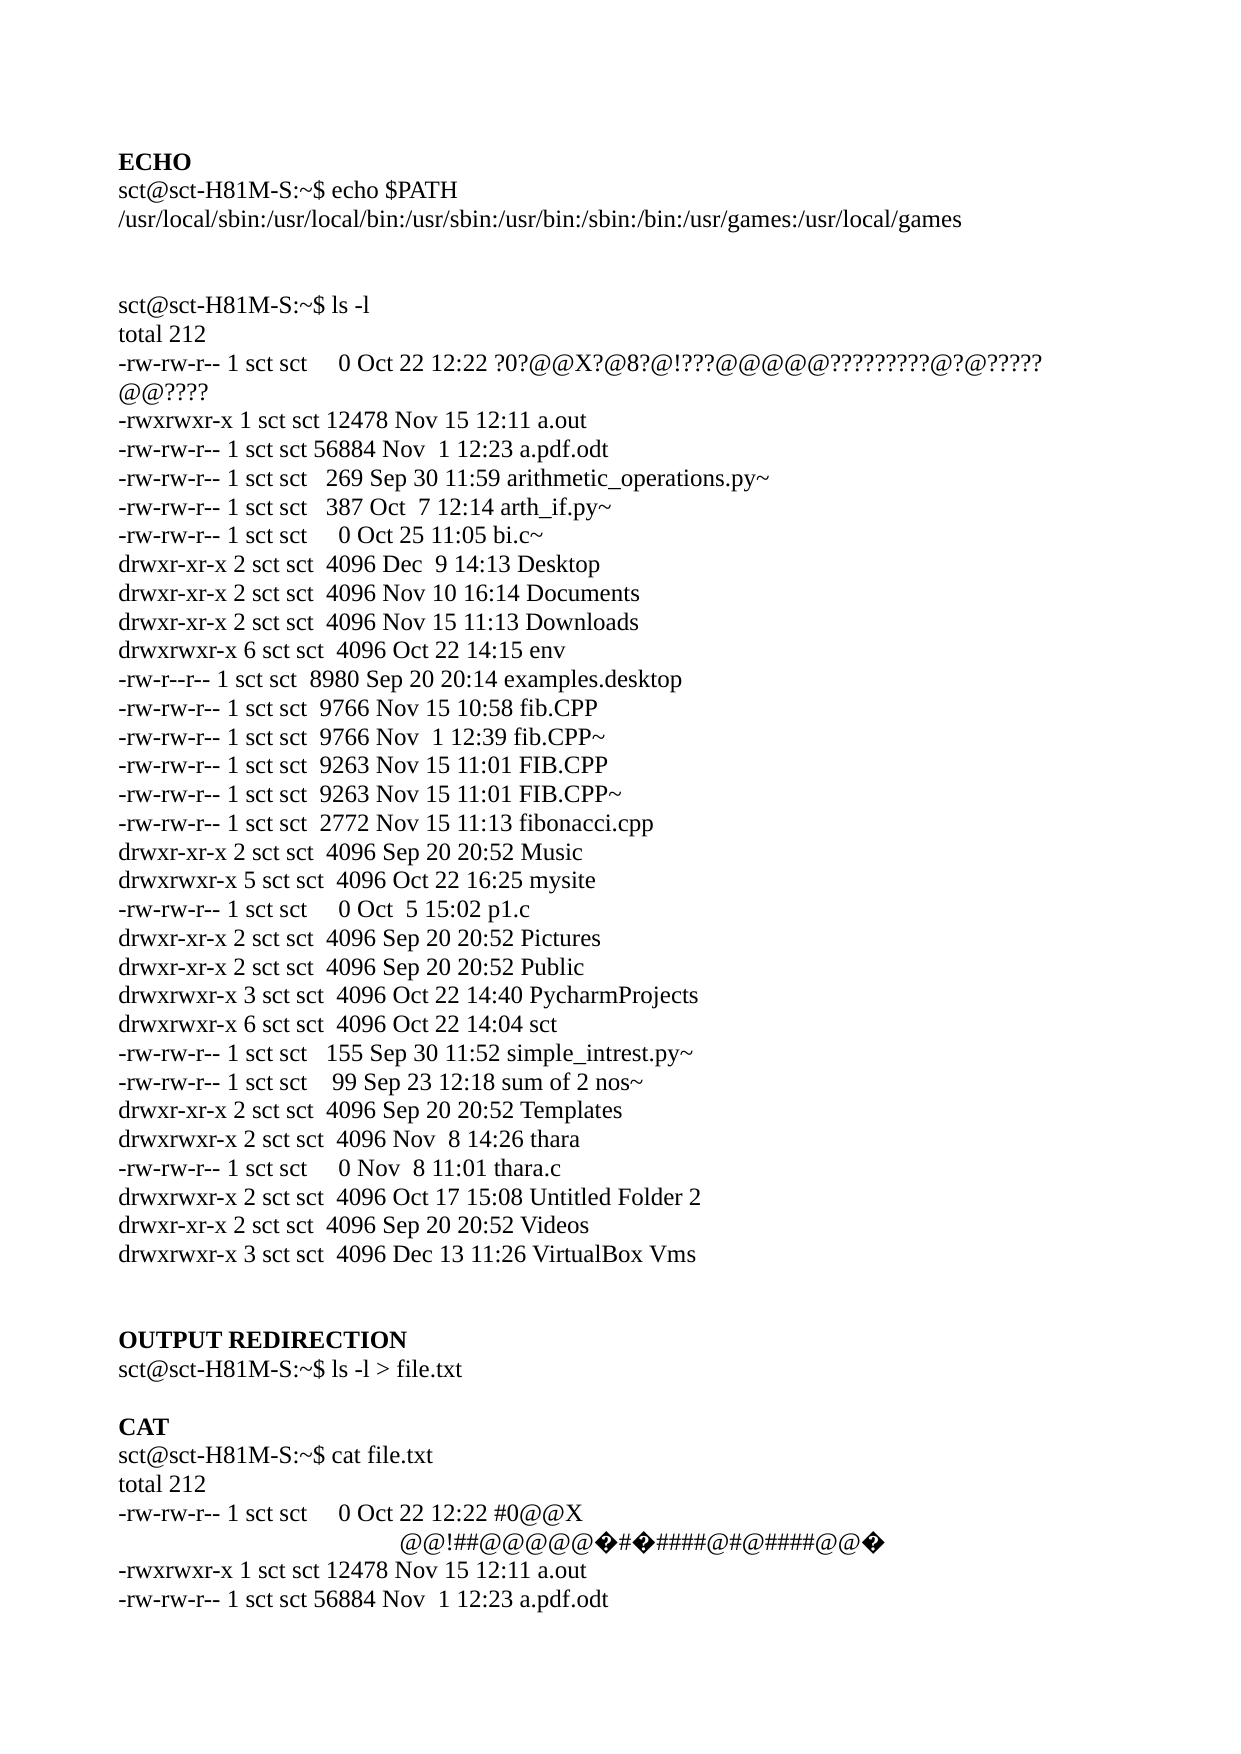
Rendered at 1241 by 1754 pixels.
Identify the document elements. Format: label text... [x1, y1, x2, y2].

text OUTPUT REDIRECTION [118, 1326, 1122, 1354]
text drwxrwxr-x 2 sct sct 4096 Nov 8 14:26 thara [118, 1124, 1122, 1153]
text sct@sct-H81M-S:~$ ls -l [118, 291, 1122, 319]
text -rw-rw-r-- 1 sct sct 56884 Nov 1 12:23 a.pdf.odt [118, 1584, 1122, 1613]
text -rw-rw-r-- 1 sct sct 2772 Nov 15 11:13 fibonacci.cpp [118, 808, 1122, 837]
text sct@sct-H81M-S:~$ ls -l > file.txt [118, 1354, 1122, 1383]
text drwxr-xr-x 2 sct sct 4096 Nov 10 16:14 Documents [118, 578, 1122, 607]
text -rw-rw-r-- 1 sct sct 0 Oct 5 15:02 p1.c [118, 894, 1122, 923]
text drwxrwxr-x 5 sct sct 4096 Oct 22 16:25 mysite [118, 866, 1122, 894]
text -rw-rw-r-- 1 sct sct 269 Sep 30 11:59 arithmetic_operations.py~ [118, 463, 1122, 492]
text -rw-rw-r-- 1 sct sct 9766 Nov 15 10:58 fib.CPP [118, 693, 1122, 722]
text drwxrwxr-x 3 sct sct 4096 Dec 13 11:26 VirtualBox Vms [118, 1239, 1122, 1268]
text -rw-rw-r-- 1 sct sct 0 Nov 8 11:01 thara.c [118, 1153, 1122, 1182]
text drwxr-xr-x 2 sct sct 4096 Sep 20 20:52 Music [118, 837, 1122, 866]
text -rw-rw-r-- 1 sct sct 0 Oct 22 12:22 #0@@X [118, 1498, 1122, 1527]
text -rw-rw-r-- 1 sct sct 0 Oct 22 12:22 ?0?@@X?@8?@!???@@@@@?????????@?@?????@@???? [118, 348, 1122, 406]
text -rw-rw-r-- 1 sct sct 9263 Nov 15 11:01 FIB.CPP~ [118, 779, 1122, 808]
text total 212 [118, 1469, 1122, 1498]
text drwxr-xr-x 2 sct sct 4096 Sep 20 20:52 Templates [118, 1096, 1122, 1124]
text -rwxrwxr-x 1 sct sct 12478 Nov 15 12:11 a.out [118, 406, 1122, 434]
text /usr/local/sbin:/usr/local/bin:/usr/sbin:/usr/bin:/sbin:/bin:/usr/games:/usr/local/games [118, 204, 1122, 233]
text -rw-rw-r-- 1 sct sct 387 Oct 7 12:14 arth_if.py~ [118, 492, 1122, 521]
text -rw-r--r-- 1 sct sct 8980 Sep 20 20:14 examples.desktop [118, 664, 1122, 693]
text -rw-rw-r-- 1 sct sct 99 Sep 23 12:18 sum of 2 nos~ [118, 1067, 1122, 1096]
text -rw-rw-r-- 1 sct sct 0 Oct 25 11:05 bi.c~ [118, 521, 1122, 549]
text -rw-rw-r-- 1 sct sct 56884 Nov 1 12:23 a.pdf.odt [118, 434, 1122, 463]
text drwxr-xr-x 2 sct sct 4096 Dec 9 14:13 Desktop [118, 549, 1122, 578]
text -rw-rw-r-- 1 sct sct 9766 Nov 1 12:39 fib.CPP~ [118, 722, 1122, 751]
text drwxr-xr-x 2 sct sct 4096 Nov 15 11:13 Downloads [118, 607, 1122, 636]
text sct@sct-H81M-S:~$ cat file.txt [118, 1441, 1122, 1469]
text drwxrwxr-x 3 sct sct 4096 Oct 22 14:40 PycharmProjects [118, 981, 1122, 1009]
text @@!##@@@@@�#�####@#@####@@� [118, 1527, 1122, 1556]
text sct@sct-H81M-S:~$ echo $PATH [118, 176, 1122, 204]
text total 212 [118, 319, 1122, 348]
text drwxr-xr-x 2 sct sct 4096 Sep 20 20:52 Public [118, 952, 1122, 981]
text -rw-rw-r-- 1 sct sct 155 Sep 30 11:52 simple_intrest.py~ [118, 1038, 1122, 1067]
text drwxrwxr-x 6 sct sct 4096 Oct 22 14:04 sct [118, 1009, 1122, 1038]
text CAT [118, 1412, 1122, 1441]
text drwxrwxr-x 2 sct sct 4096 Oct 17 15:08 Untitled Folder 2 [118, 1182, 1122, 1211]
text drwxr-xr-x 2 sct sct 4096 Sep 20 20:52 Videos [118, 1211, 1122, 1239]
text -rw-rw-r-- 1 sct sct 9263 Nov 15 11:01 FIB.CPP [118, 751, 1122, 779]
text ECHO [118, 147, 1122, 176]
text drwxrwxr-x 6 sct sct 4096 Oct 22 14:15 env [118, 636, 1122, 664]
text -rwxrwxr-x 1 sct sct 12478 Nov 15 12:11 a.out [118, 1556, 1122, 1584]
text drwxr-xr-x 2 sct sct 4096 Sep 20 20:52 Pictures [118, 923, 1122, 952]
